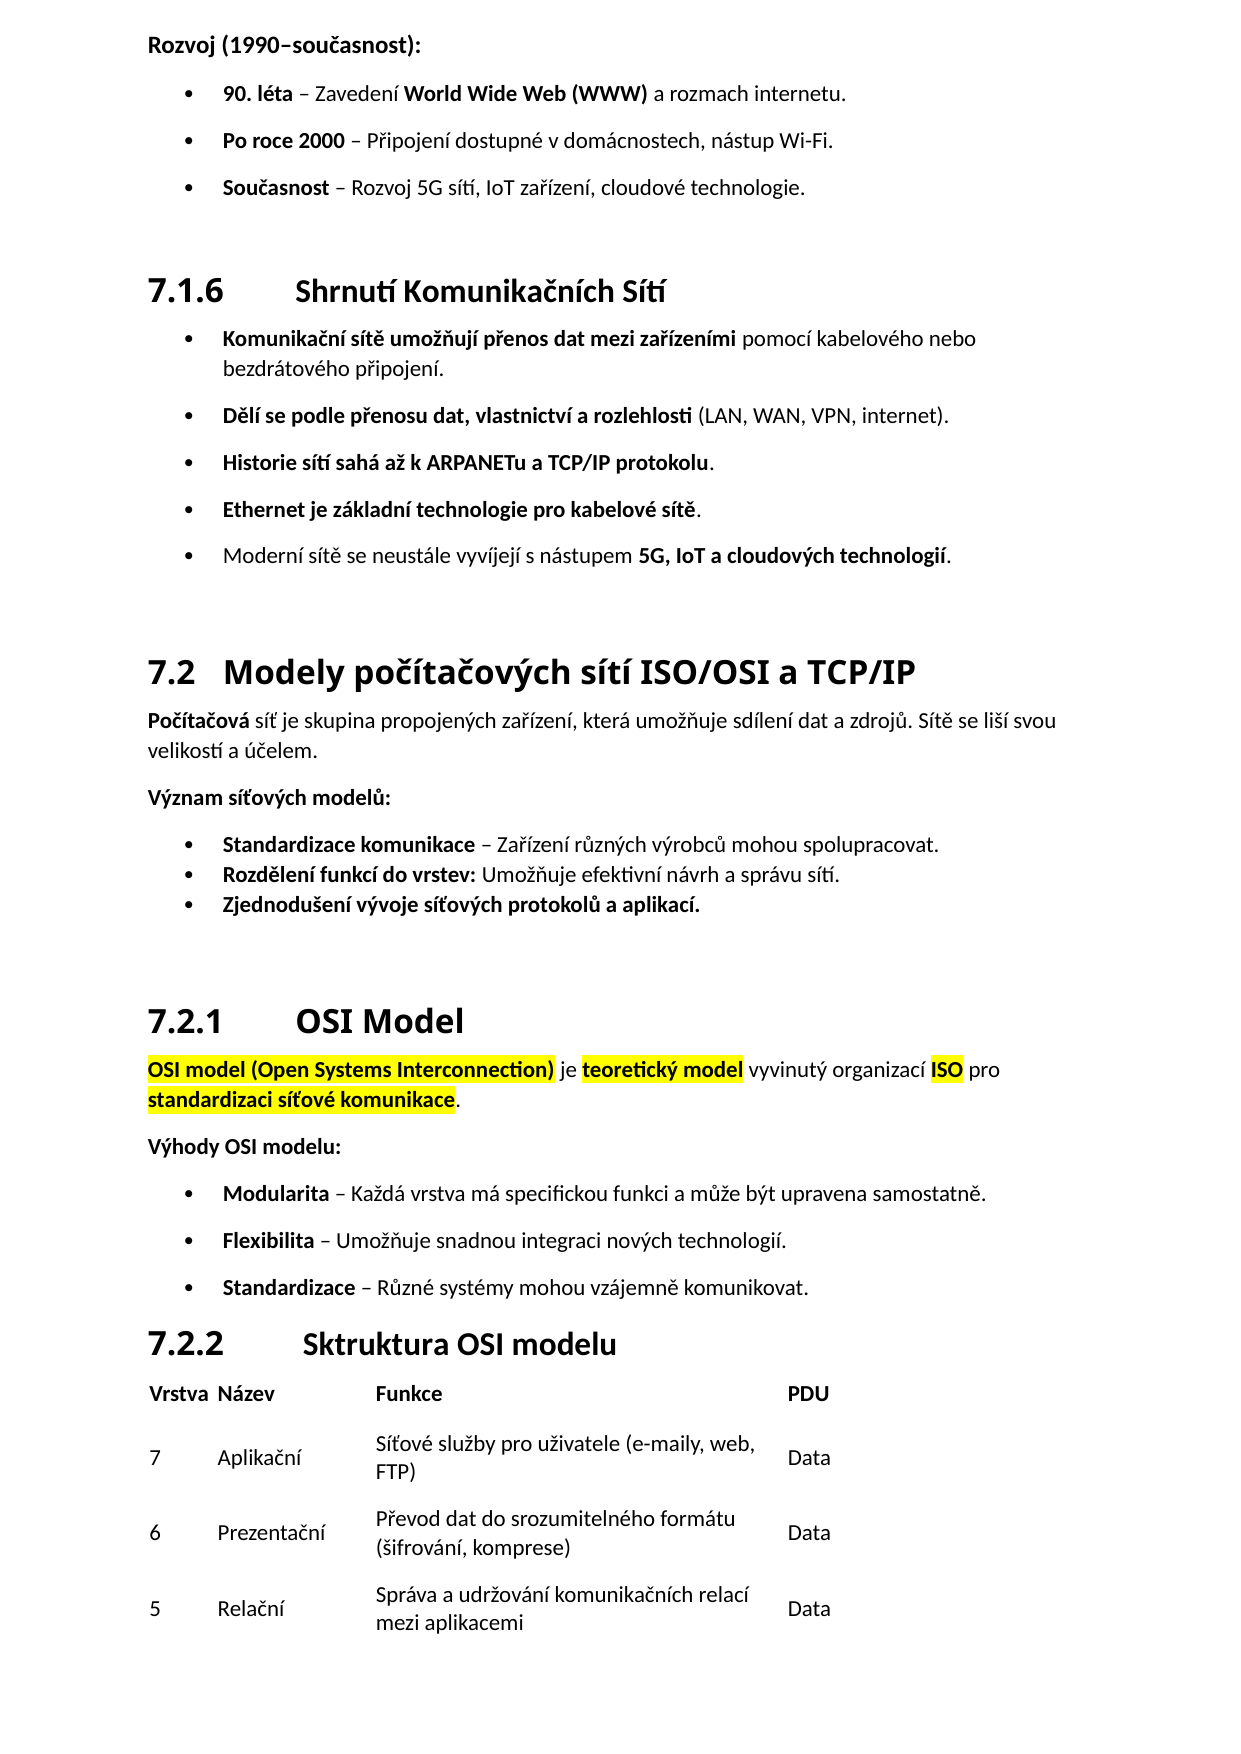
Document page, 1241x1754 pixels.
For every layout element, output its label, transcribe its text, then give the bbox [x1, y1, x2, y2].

table_cell 6 [148, 1503, 216, 1579]
list Komunikační sítě umožňují přenos dat mezi zařízeními pomocí kabelového nebo bezdrátového připojení. [185, 324, 1093, 382]
table_header Vrstva [148, 1377, 216, 1427]
text OSI model (Open Systems Interconnection) je teoretický model vyvinutý organizací ISO pro standardizaci síťové komunikace. [148, 1055, 1093, 1114]
list Flexibilita – Umožňuje snadnou integraci nových technologií. [185, 1226, 1093, 1254]
list Standardizace – Různé systémy mohou vzájemně komunikovat. [185, 1273, 1093, 1301]
table_header PDU [786, 1377, 974, 1427]
table_cell 5 [148, 1579, 216, 1655]
list Současnost – Rozvoj 5G sítí, IoT zařízení, cloudové technologie. [185, 173, 1093, 201]
table_header Funkce [374, 1377, 786, 1427]
table_header Název [216, 1377, 374, 1427]
list Modularita – Každá vrstva má specifickou funkci a může být upravena samostatně. [185, 1179, 1093, 1207]
subtitle Sktruktura OSI modelu [148, 1320, 1093, 1365]
list Dělí se podle přenosu dat, vlastnictví a rozlehlosti (LAN, WAN, VPN, internet). [185, 401, 1093, 429]
subtitle Modely počítačových sítí ISO/OSI a TCP/IP [148, 649, 1093, 694]
table_cell Síťové služby pro uživatele (e-maily, web, FTP) [374, 1427, 786, 1503]
list Zjednodušení vývoje síťových protokolů a aplikací. [185, 891, 1093, 919]
table_cell Převod dat do srozumitelného formátu (šifrování, komprese) [374, 1503, 786, 1579]
subtitle Shrnutí Komunikačních Sítí [148, 267, 1093, 312]
text Význam síťových modelů: [148, 783, 1093, 811]
list 90. léta – Zavedení World Wide Web (WWW) a rozmach internetu. [185, 79, 1093, 107]
table_cell Data [786, 1427, 974, 1503]
text Rozvoj (1990–současnost): [148, 29, 1093, 60]
list Po roce 2000 – Připojení dostupné v domácnostech, nástup Wi-Fi. [185, 126, 1093, 154]
list Rozdělení funkcí do vrstev: Umožňuje efektivní návrh a správu sítí. [185, 860, 1093, 888]
text Výhody OSI modelu: [148, 1132, 1093, 1161]
table_cell 7 [148, 1427, 216, 1503]
table_cell Správa a udržování komunikačních relací mezi aplikacemi [374, 1579, 786, 1655]
table_cell Aplikační [216, 1427, 374, 1503]
text Počítačová síť je skupina propojených zařízení, která umožňuje sdílení dat a zdrojů. Sítě se liší svou velikostí a účelem. [148, 706, 1093, 764]
table_cell Prezentační [216, 1503, 374, 1579]
table_cell Data [786, 1503, 974, 1579]
list Historie sítí sahá až k ARPANETu a TCP/IP protokolu. [185, 448, 1093, 476]
subtitle OSI Model [148, 998, 1093, 1043]
table_cell Relační [216, 1579, 374, 1655]
list Standardizace komunikace – Zařízení různých výrobců mohou spolupracovat. [185, 830, 1093, 858]
list Moderní sítě se neustále vyvíjejí s nástupem 5G, IoT a cloudových technologií. [185, 542, 1093, 570]
table_cell Data [786, 1579, 974, 1655]
list Ethernet je základní technologie pro kabelové sítě. [185, 495, 1093, 523]
